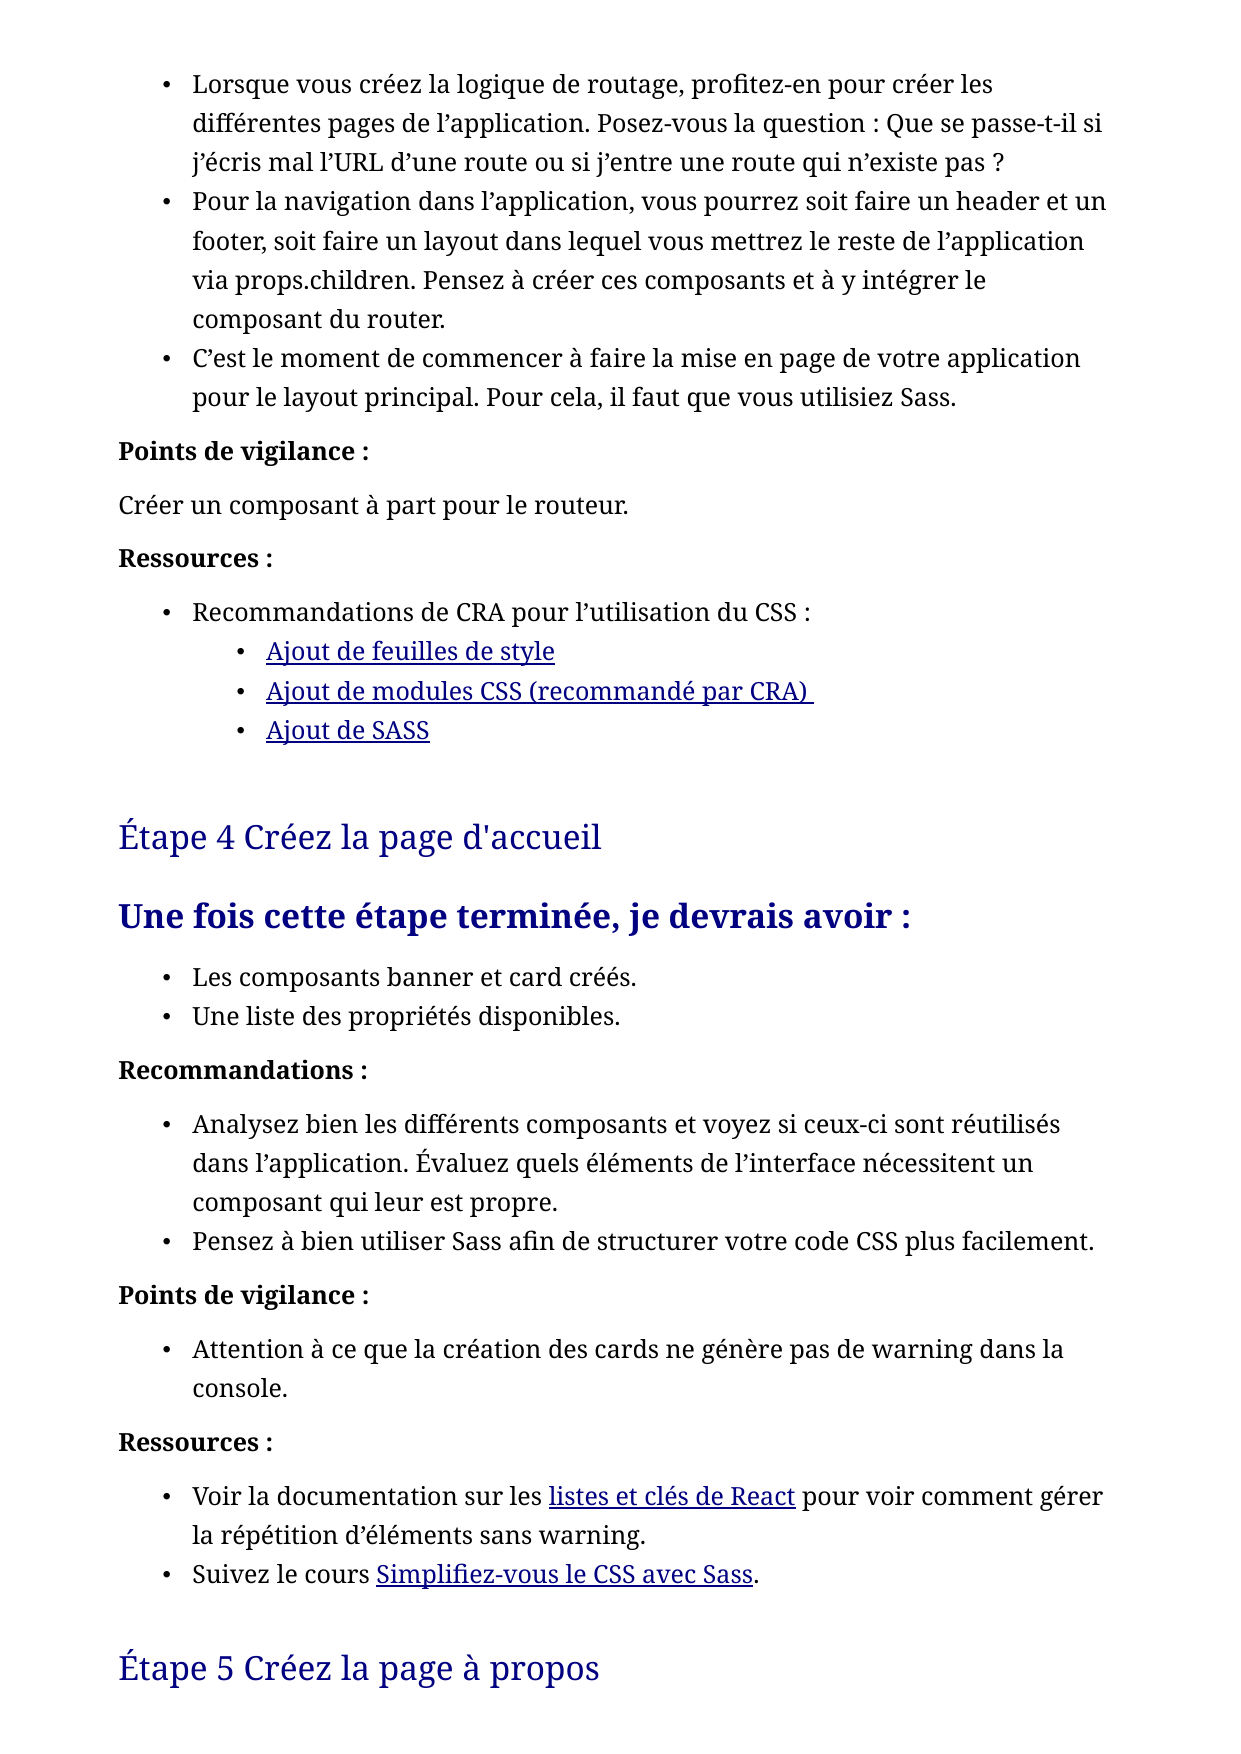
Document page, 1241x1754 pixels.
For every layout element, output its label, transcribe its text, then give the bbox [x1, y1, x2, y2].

list C’est le moment de commencer à faire la mise en page de votre application pour le layout principal. Pour cela, il faut que vous utilisiez Sass. [162, 341, 1122, 414]
list Pour la navigation dans l’application, vous pourrez soit faire un header et un footer, soit faire un layout dans lequel vous mettrez le reste de l’application via props.children. Pensez à créer ces composants et à y intégrer le composant du router. [162, 184, 1122, 336]
text Ressources : [118, 1424, 1122, 1458]
list Pensez à bien utiliser Sass afin de structurer votre code CSS plus facilement. [162, 1224, 1122, 1258]
text Étape 5 Créez la page à propos [118, 1644, 1122, 1690]
list Lorsque vous créez la logique de routage, profitez-en pour créer les différentes pages de l’application. Posez-vous la question : Que se passe-t-il si j’écris mal l’URL d’une route ou si j’entre une route qui n’existe pas ? [162, 66, 1122, 179]
list Voir la documentation sur les listes et clés de React pour voir comment gérer la répétition d’éléments sans warning. [162, 1478, 1122, 1551]
list Analysez bien les différents composants et voyez si ceux-ci sont réutilisés dans l’application. Évaluez quels éléments de l’interface nécessitent un composant qui leur est propre. [162, 1107, 1122, 1219]
list Ajout de modules CSS (recommandé par CRA) [236, 673, 1122, 707]
text Points de vigilance : [118, 433, 1122, 468]
text Ressources : [118, 541, 1122, 575]
list Recommandations de CRA pour l’utilisation du CSS : [162, 595, 1122, 629]
text Une fois cette étape terminée, je devrais avoir : [118, 893, 1122, 938]
list Une liste des propriétés disponibles. [162, 999, 1122, 1033]
text Créer un composant à part pour le routeur. [118, 487, 1122, 521]
text Points de vigilance : [118, 1278, 1122, 1312]
list Suivez le cours Simplifiez-vous le CSS avec Sass. [162, 1557, 1122, 1591]
list Attention à ce que la création des cards ne génère pas de warning dans la console. [162, 1332, 1122, 1405]
list Ajout de SASS [236, 712, 1122, 746]
list Ajout de feuilles de style [236, 634, 1122, 668]
list Les composants banner et card créés. [162, 960, 1122, 994]
text Recommandations : [118, 1053, 1122, 1087]
text Étape 4 Créez la page d'accueil [118, 814, 1122, 859]
